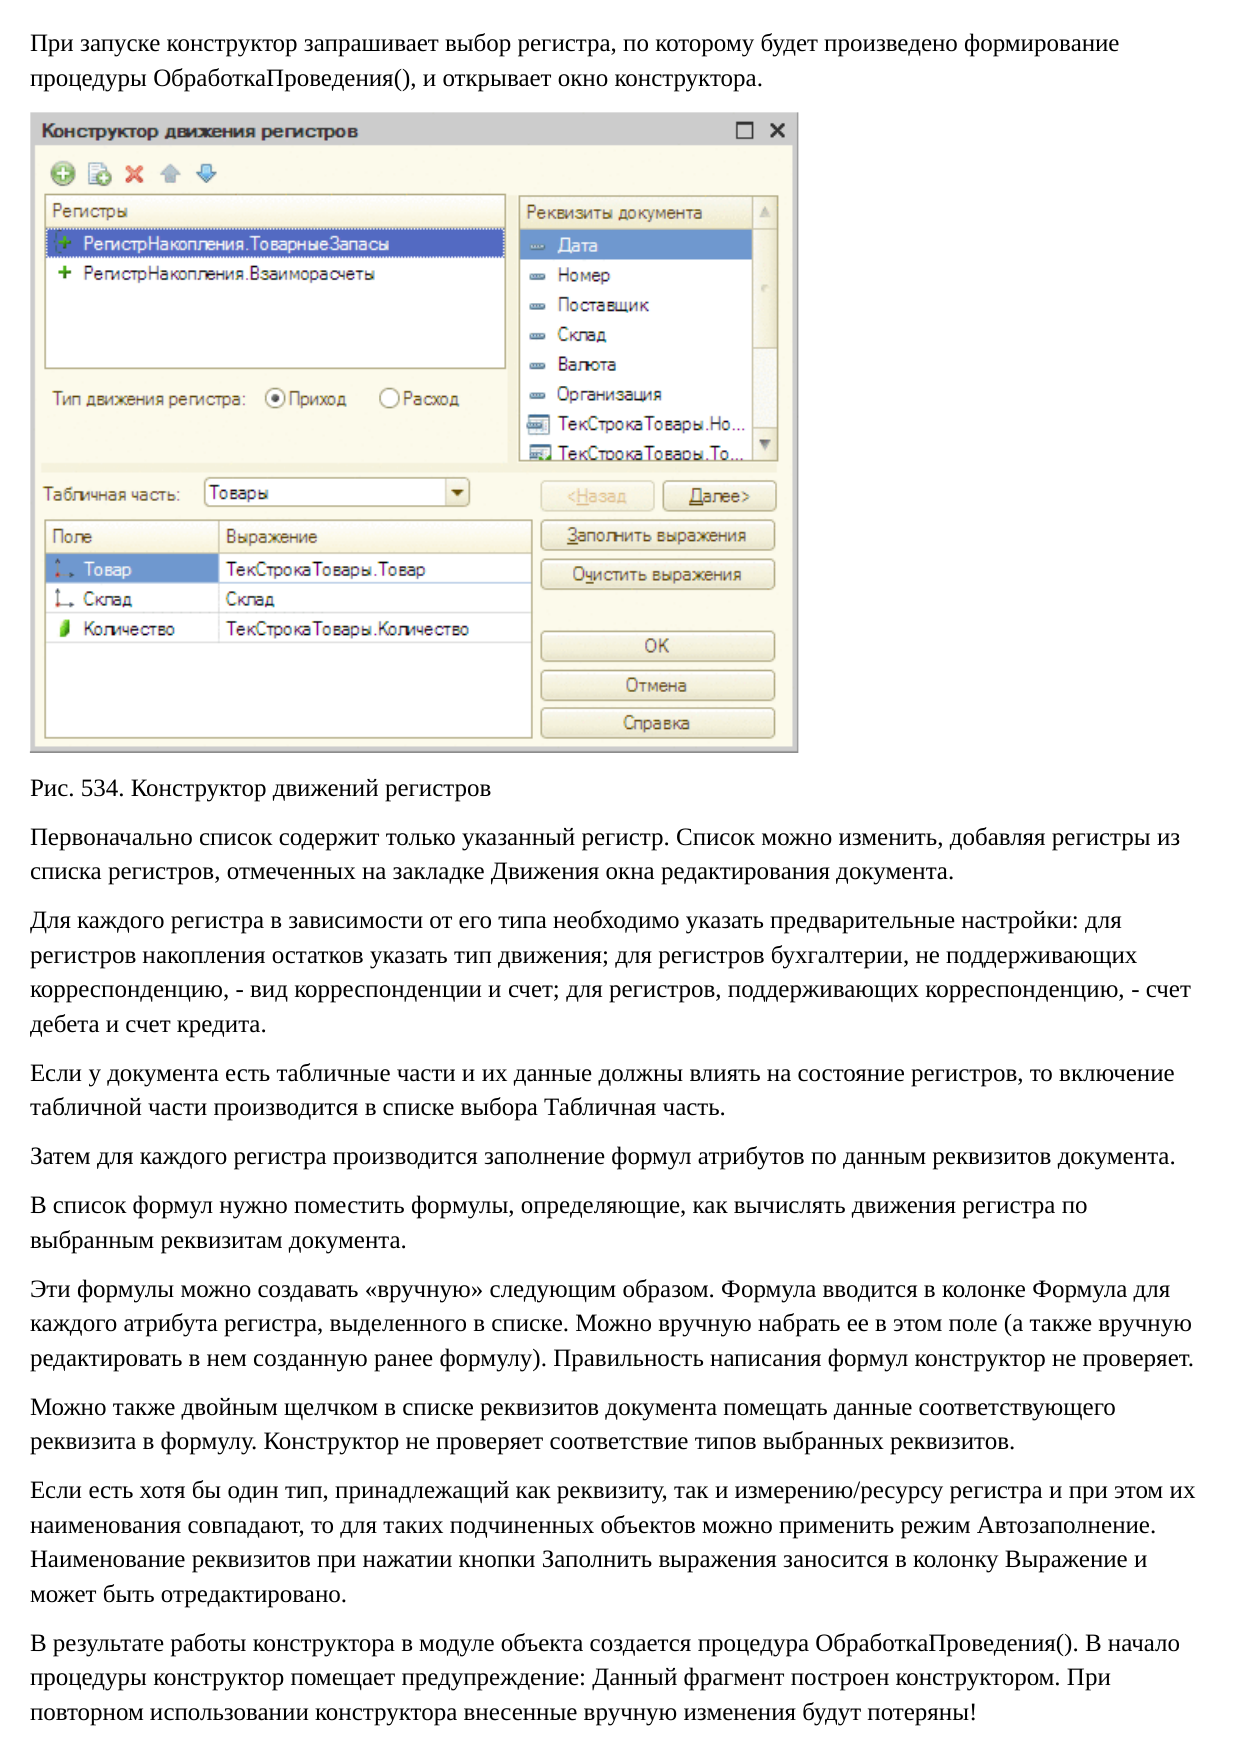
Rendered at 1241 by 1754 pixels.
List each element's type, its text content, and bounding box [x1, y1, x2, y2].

text Рис. 534. Конструктор движений регистров [30, 773, 1211, 801]
text Эти формулы можно создавать «вручную» следующим образом. Формула вводится в колонке Формула для каждого атрибута регистра, выделенного в списке. Можно вручную набрать ее в этом поле (а также вручную редактировать в нем созданную ранее формулу). Правильность написания формул конструктор не проверяет. [30, 1274, 1211, 1372]
text В результате работы конструктора в модуле объекта создается процедура ОбработкаПроведения(). В начало процедуры конструктор помещает предупреждение: Данный фрагмент построен конструктором. При повторном использовании конструктора внесенные вручную изменения будут потеряны! [30, 1628, 1211, 1726]
picture [29, 111, 799, 753]
text В список формул нужно поместить формулы, определяющие, как вычислять движения регистра по выбранным реквизитам документа. [30, 1190, 1211, 1253]
text Если есть хотя бы один тип, принадлежащий как реквизиту, так и измерению/ресурсу регистра и при этом их наименования совпадают, то для таких подчиненных объектов можно применить режим Автозаполнение. Наименование реквизитов при нажатии кнопки Заполнить выражения заносится в колонку Выражение и может быть отредактировано. [30, 1475, 1211, 1608]
text Если у документа есть табличные части и их данные должны влиять на состояние регистров, то включение табличной части производится в списке выбора Табличная часть. [30, 1058, 1211, 1121]
text Первоначально список содержит только указанный регистр. Список можно изменить, добавляя регистры из списка регистров, отмеченных на закладке Движения окна редактирования документа. [30, 822, 1211, 885]
text Для каждого регистра в зависимости от его типа необходимо указать предварительные настройки: для регистров накопления остатков указать тип движения; для регистров бухгалтерии, не поддерживающих корреспонденцию, ‑ вид корреспонденции и счет; для регистров, поддерживающих корреспонденцию, ‑ счет дебета и счет кредита. [30, 905, 1211, 1037]
text Затем для каждого регистра производится заполнение формул атрибутов по данным реквизитов документа. [30, 1141, 1211, 1170]
text При запуске конструктор запрашивает выбор регистра, по которому будет произведено формирование процедуры ОбработкаПроведения(), и открывает окно конструктора. [30, 28, 1211, 91]
text Можно также двойным щелчком в списке реквизитов документа помещать данные соответствующего реквизита в формулу. Конструктор не проверяет соответствие типов выбранных реквизитов. [30, 1392, 1211, 1455]
